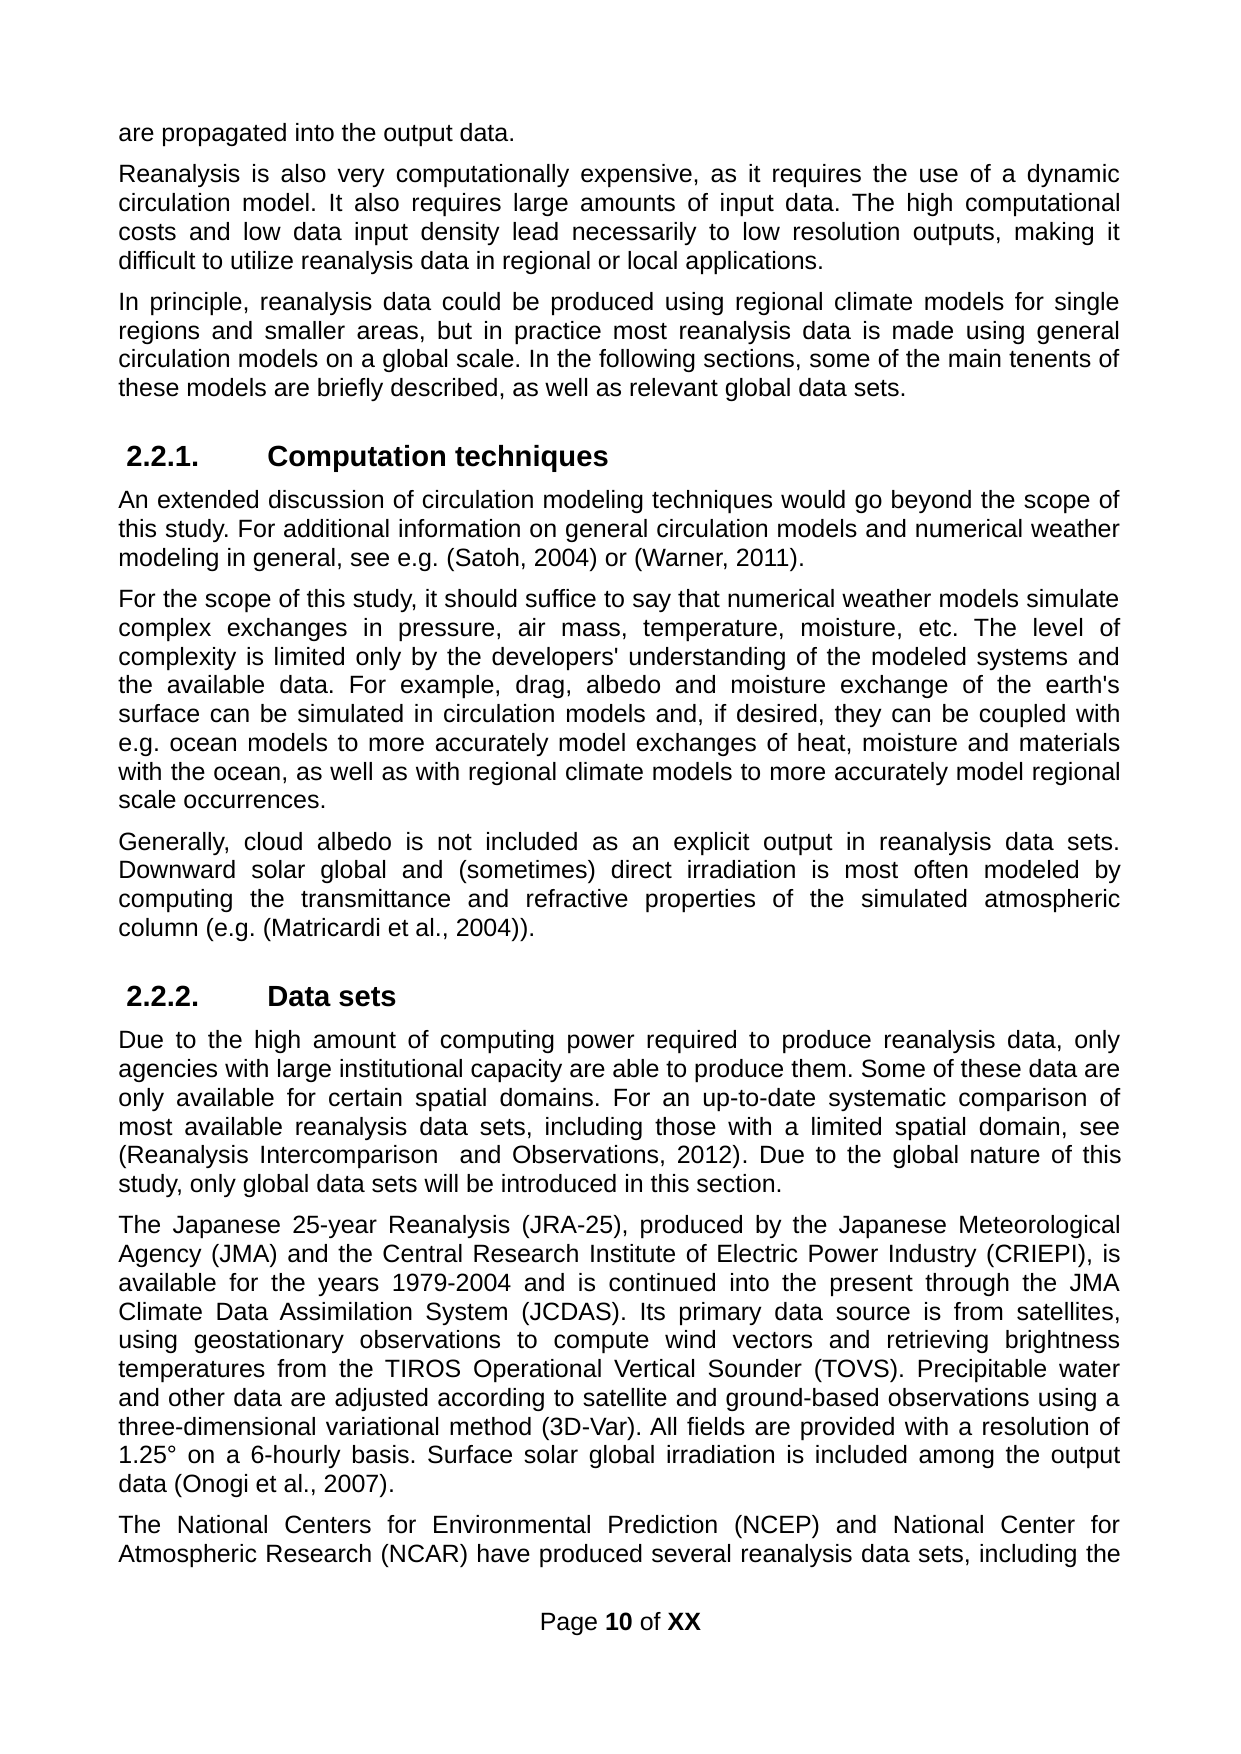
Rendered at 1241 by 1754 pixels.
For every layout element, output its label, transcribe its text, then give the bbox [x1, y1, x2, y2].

subtitle Data sets [118, 979, 1122, 1013]
text are propagated into the output data. [118, 118, 1122, 147]
text Generally, cloud albedo is not included as an explicit output in reanalysis data sets. Downward solar global and (sometimes) direct irradiation is most often modeled by computing the transmittance and refractive properties of the simulated atmospheric column (e.g. (Matricardi et al., 2004)). [118, 827, 1122, 942]
text Due to the high amount of computing power required to produce reanalysis data, only agencies with large institutional capacity are able to produce them. Some of these data are only available for certain spatial domains. For an up-to-date systematic comparison of most available reanalysis data sets, including those with a limited spatial domain, see (Reanalysis Intercomparison and Observations, 2012). Due to the global nature of this study, only global data sets will be introduced in this section. [118, 1025, 1122, 1198]
text In principle, reanalysis data could be produced using regional climate models for single regions and smaller areas, but in practice most reanalysis data is made using general circulation models on a global scale. In the following sections, some of the main tenents of these models are briefly described, as well as relevant global data sets. [118, 287, 1122, 402]
text The Japanese 25-year Reanalysis (JRA-25), produced by the Japanese Meteorological Agency (JMA) and the Central Research Institute of Electric Power Industry (CRIEPI), is available for the years 1979-2004 and is continued into the present through the JMA Climate Data Assimilation System (JCDAS). Its primary data source is from satellites, using geostationary observations to compute wind vectors and retrieving brightness temperatures from the TIROS Operational Vertical Sounder (TOVS). Precipitable water and other data are adjusted according to satellite and ground-based observations using a three-dimensional variational method (3D-Var). All fields are provided with a resolution of 1.25° on a 6-hourly basis. Surface solar global irradiation is included among the output data (Onogi et al., 2007). [118, 1210, 1122, 1498]
text The National Centers for Environmental Prediction (NCEP) and National Center for Atmospheric Research (NCAR) have produced several reanalysis data sets, including the [118, 1510, 1122, 1568]
text For the scope of this study, it should suffice to say that numerical weather models simulate complex exchanges in pressure, air mass, temperature, moisture, etc. The level of complexity is limited only by the developers' understanding of the modeled systems and the available data. For example, drag, albedo and moisture exchange of the earth's surface can be simulated in circulation models and, if desired, they can be coupled with e.g. ocean models to more accurately model exchanges of heat, moisture and materials with the ocean, as well as with regional climate models to more accurately model regional scale occurrences. [118, 584, 1122, 814]
text An extended discussion of circulation modeling techniques would go beyond the scope of this study. For additional information on general circulation models and numerical weather modeling in general, see e.g. (Satoh, 2004) or (Warner, 2011). [118, 485, 1122, 572]
subtitle Computation techniques [118, 439, 1122, 473]
text Reanalysis is also very computationally expensive, as it requires the use of a dynamic circulation model. It also requires large amounts of input data. The high computational costs and low data input density lead necessarily to low resolution outputs, making it difficult to utilize reanalysis data in regional or local applications. [118, 159, 1122, 274]
